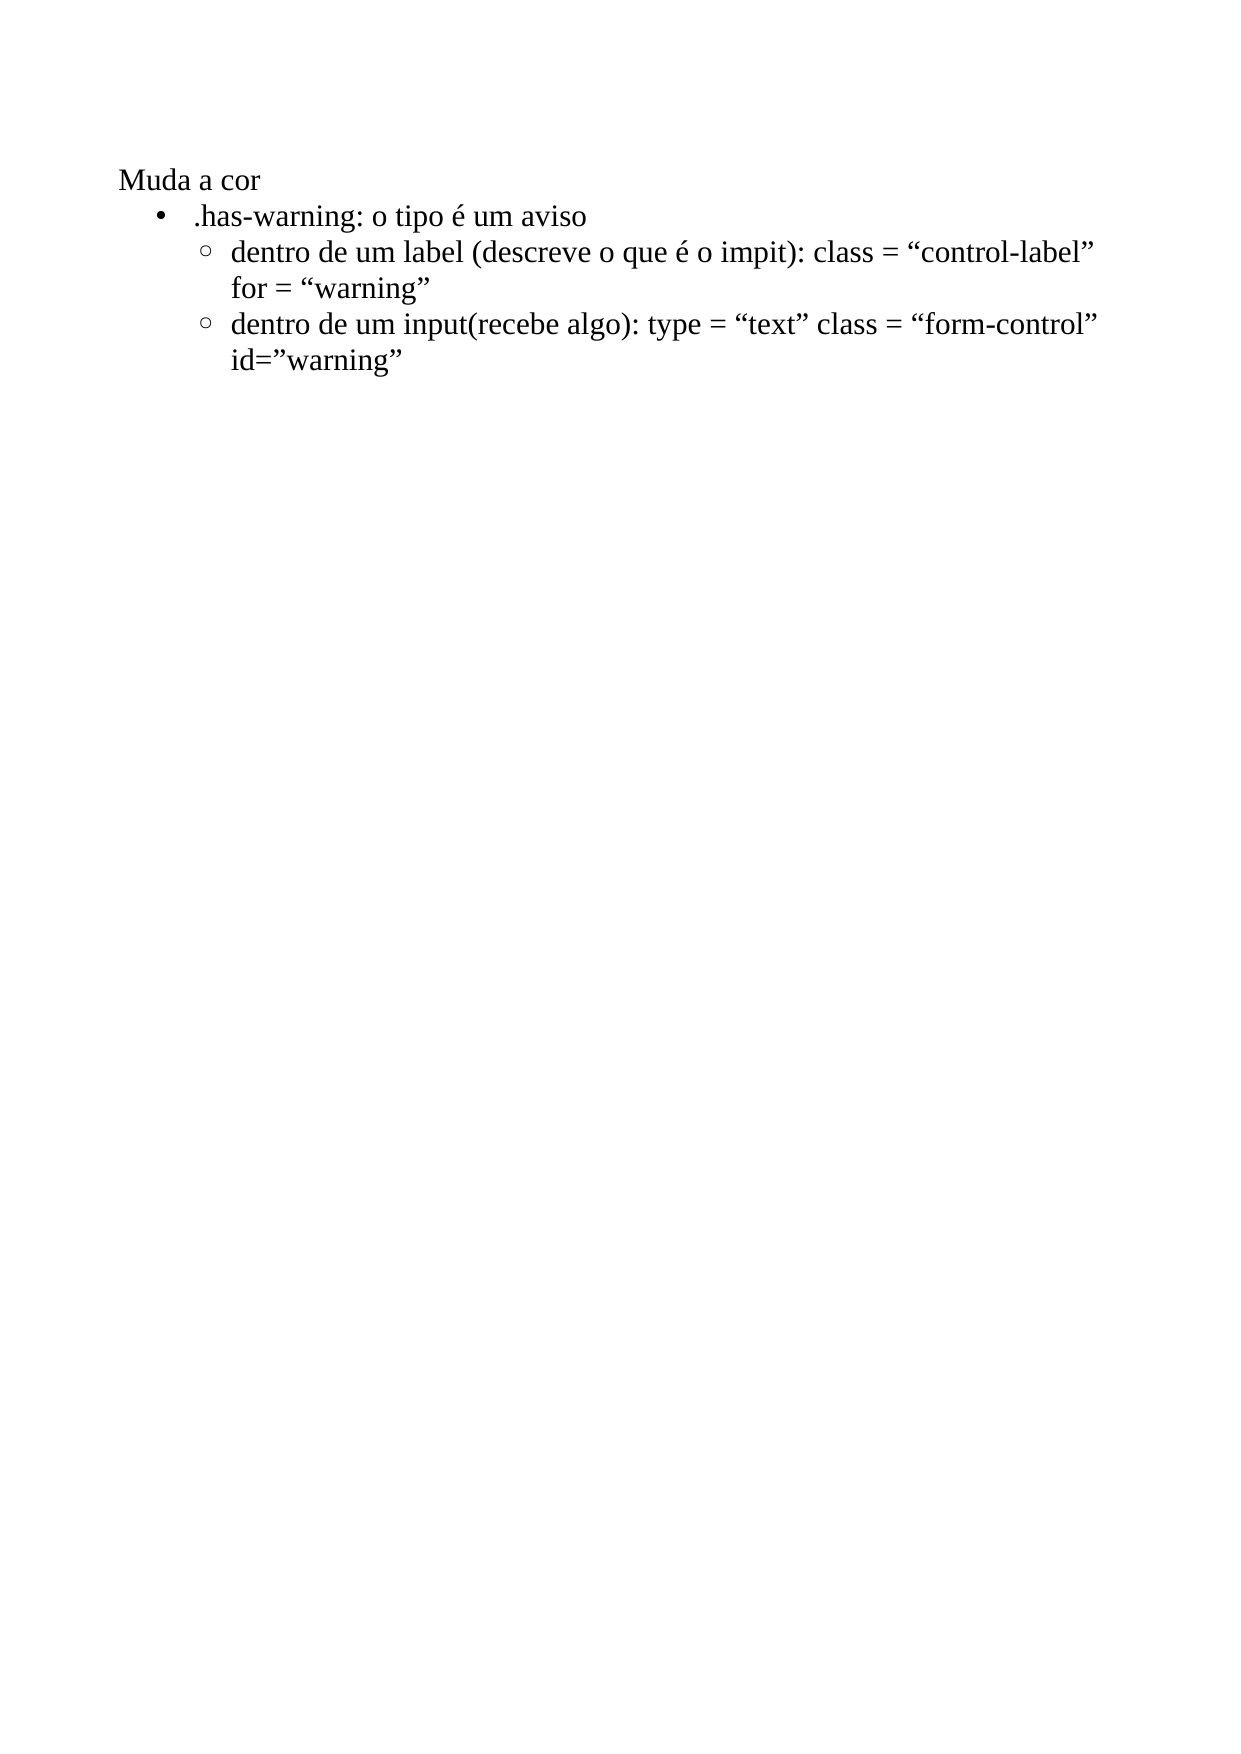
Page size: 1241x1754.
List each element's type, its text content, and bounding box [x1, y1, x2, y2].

list dentro de um input(recebe algo): type = “text” class = “form-control” id=”warning” [193, 305, 1122, 377]
list .has-warning: o tipo é um aviso [156, 197, 1122, 233]
text Muda a cor [118, 161, 1122, 197]
list dentro de um label (descreve o que é o impit): class = “control-label” for = “warning” [193, 233, 1122, 305]
